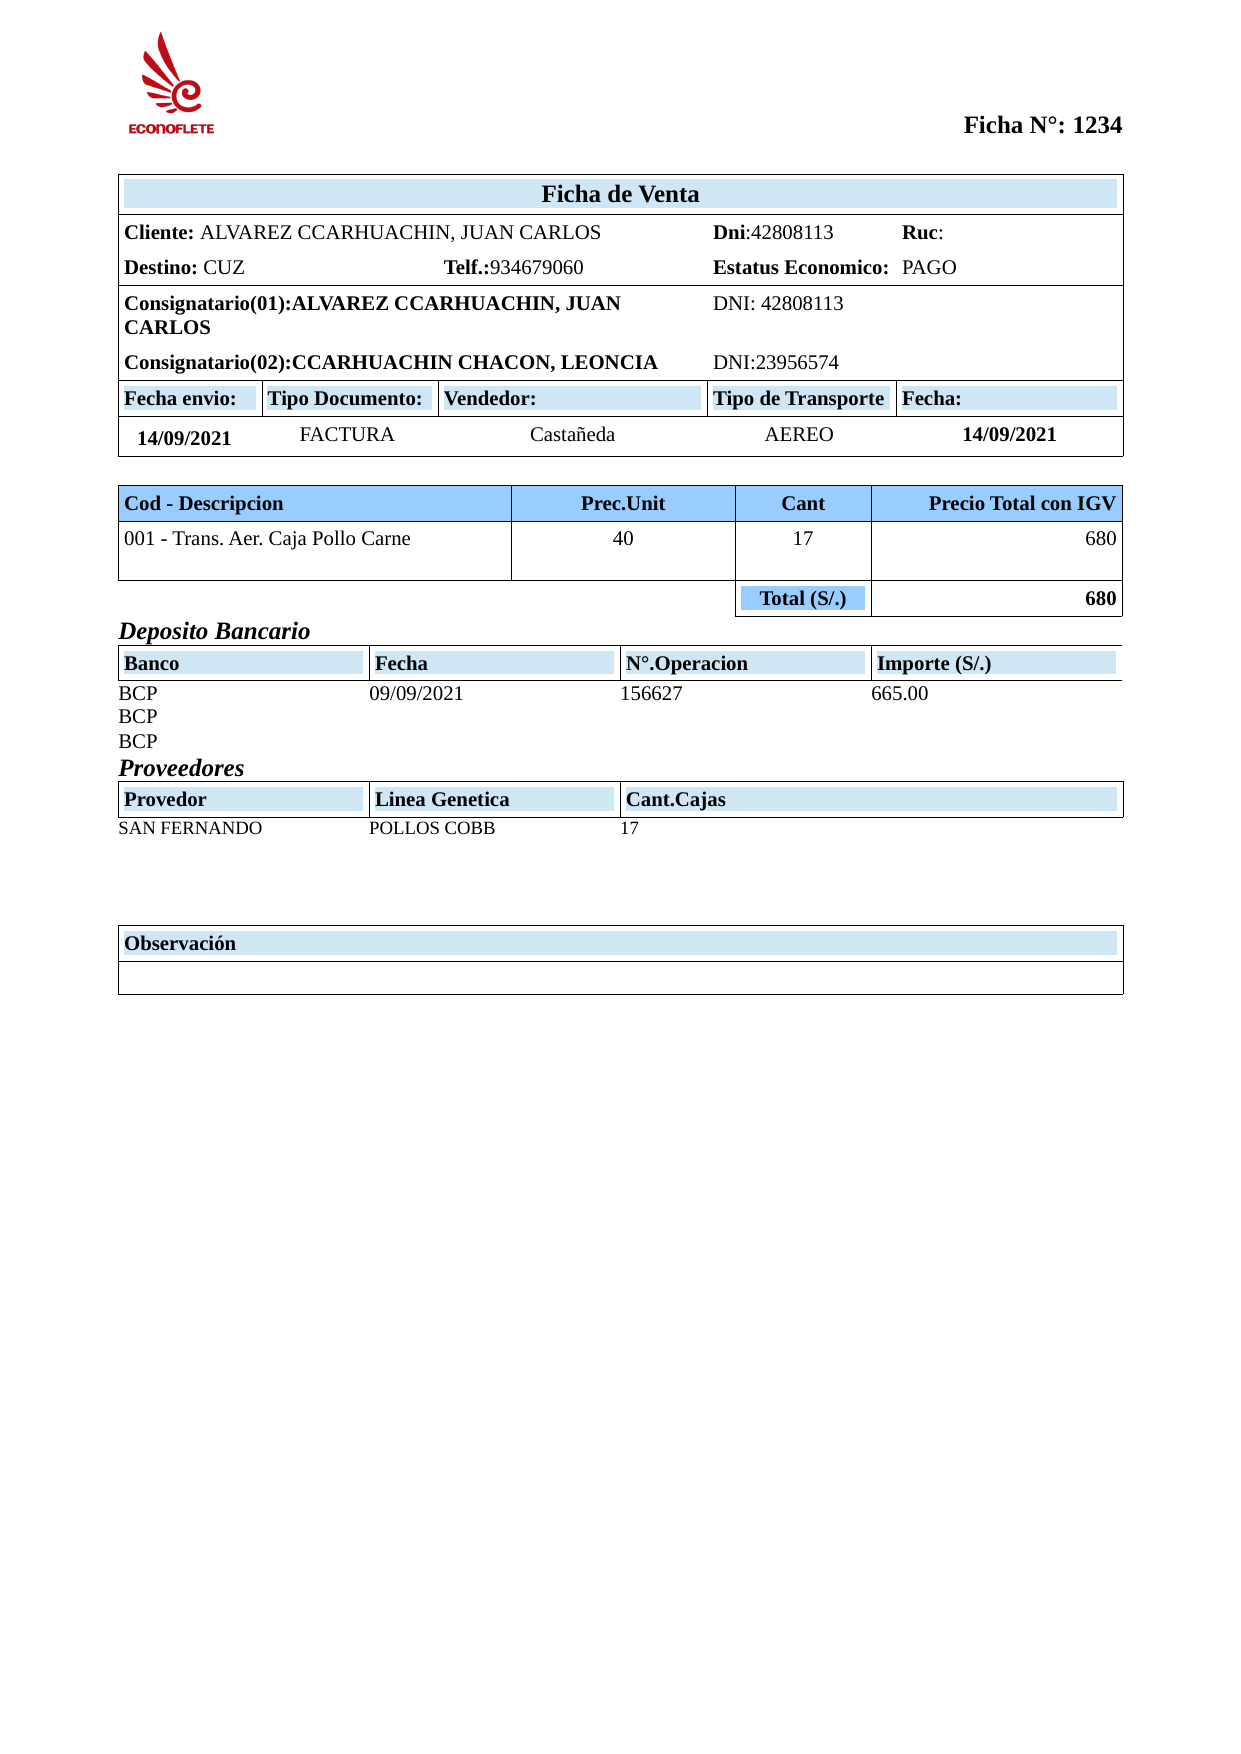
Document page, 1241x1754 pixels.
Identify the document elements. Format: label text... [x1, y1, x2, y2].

table_cell Consignatario(01):ALVAREZ CCARHUACHIN, JUAN CARLOS [119, 286, 707, 344]
table_header Observación [119, 926, 1123, 961]
table_cell [119, 962, 1123, 994]
table_cell Cliente: ALVAREZ CCARHUACHIN, JUAN CARLOS [119, 215, 707, 249]
table_cell [620, 705, 871, 728]
table_cell [620, 839, 1123, 860]
table_cell BCP [118, 681, 369, 704]
table_cell [620, 882, 1123, 903]
table_cell [369, 882, 620, 903]
table_cell PAGO [896, 249, 1123, 285]
table_header Fecha [370, 646, 620, 680]
table_cell 17 [736, 522, 871, 580]
table_cell SAN FERNANDO [118, 818, 369, 839]
table_cell AEREO [707, 417, 896, 456]
table_cell 156627 [620, 681, 871, 704]
table_cell [871, 729, 1122, 753]
table_header Linea Genetica [370, 782, 620, 817]
table_cell 40 [512, 522, 735, 580]
table_cell Destino: CUZ [119, 249, 438, 285]
table_cell [620, 903, 1123, 925]
table_cell 14/09/2021 [119, 417, 262, 456]
table_cell [118, 882, 369, 903]
table_cell 665.00 [871, 681, 1122, 704]
table_cell [511, 581, 735, 616]
table_cell [369, 705, 620, 728]
table_cell [369, 903, 620, 925]
table_header Cant.Cajas [621, 782, 1123, 817]
table_cell Consignatario(02):CCARHUACHIN CHACON, LEONCIA [119, 345, 707, 380]
table_cell POLLOS COBB [369, 818, 620, 839]
table_cell [118, 839, 369, 860]
picture [118, 31, 225, 134]
table_header N°.Operacion [621, 646, 871, 680]
table_cell Vendedor: [439, 381, 707, 416]
table_cell Fecha: [897, 381, 1123, 416]
table_cell Dni:42808113 [707, 215, 896, 249]
table_header Precio Total con IGV [872, 486, 1122, 521]
text Deposito Bancario [118, 616, 1122, 645]
table_cell [871, 705, 1122, 728]
table_cell Ruc: [896, 215, 1123, 249]
table_cell 09/09/2021 [369, 681, 620, 704]
table_header Cod - Descripcion [119, 486, 511, 521]
table_cell 001 - Trans. Aer. Caja Pollo Carne [119, 522, 511, 580]
table_cell [620, 860, 1123, 882]
table_cell Tipo de Transporte [708, 381, 896, 416]
table_cell [118, 581, 511, 616]
table_cell [620, 729, 871, 753]
table_cell [369, 860, 620, 882]
text Proveedores [118, 753, 1122, 781]
table_cell FACTURA [262, 417, 438, 456]
table_cell Estatus Economico: [707, 249, 896, 285]
table_header Provedor [119, 782, 369, 817]
table_cell 17 [620, 818, 1123, 839]
table_cell 680 [872, 581, 1122, 616]
table_cell [369, 839, 620, 860]
table_cell [369, 729, 620, 753]
table_cell DNI:23956574 [707, 345, 1123, 380]
table_cell [118, 903, 369, 925]
table_header Cant [736, 486, 871, 521]
table_cell BCP [118, 729, 369, 753]
table_cell Total (S/.) [736, 581, 871, 616]
table_cell Fecha envio: [119, 381, 262, 416]
table_header Banco [119, 646, 369, 680]
table_cell 680 [872, 522, 1122, 580]
table_cell Castañeda [438, 417, 707, 456]
table_cell 14/09/2021 [896, 417, 1123, 456]
table_cell [118, 860, 369, 882]
table_cell BCP [118, 705, 369, 728]
table_cell DNI: 42808113 [707, 286, 1123, 344]
table_cell Telf.:934679060 [438, 249, 707, 285]
table_header Ficha de Venta [119, 175, 1123, 214]
table_cell Tipo Documento: [263, 381, 438, 416]
table_header Importe (S/.) [872, 646, 1122, 680]
table_header Prec.Unit [512, 486, 735, 521]
